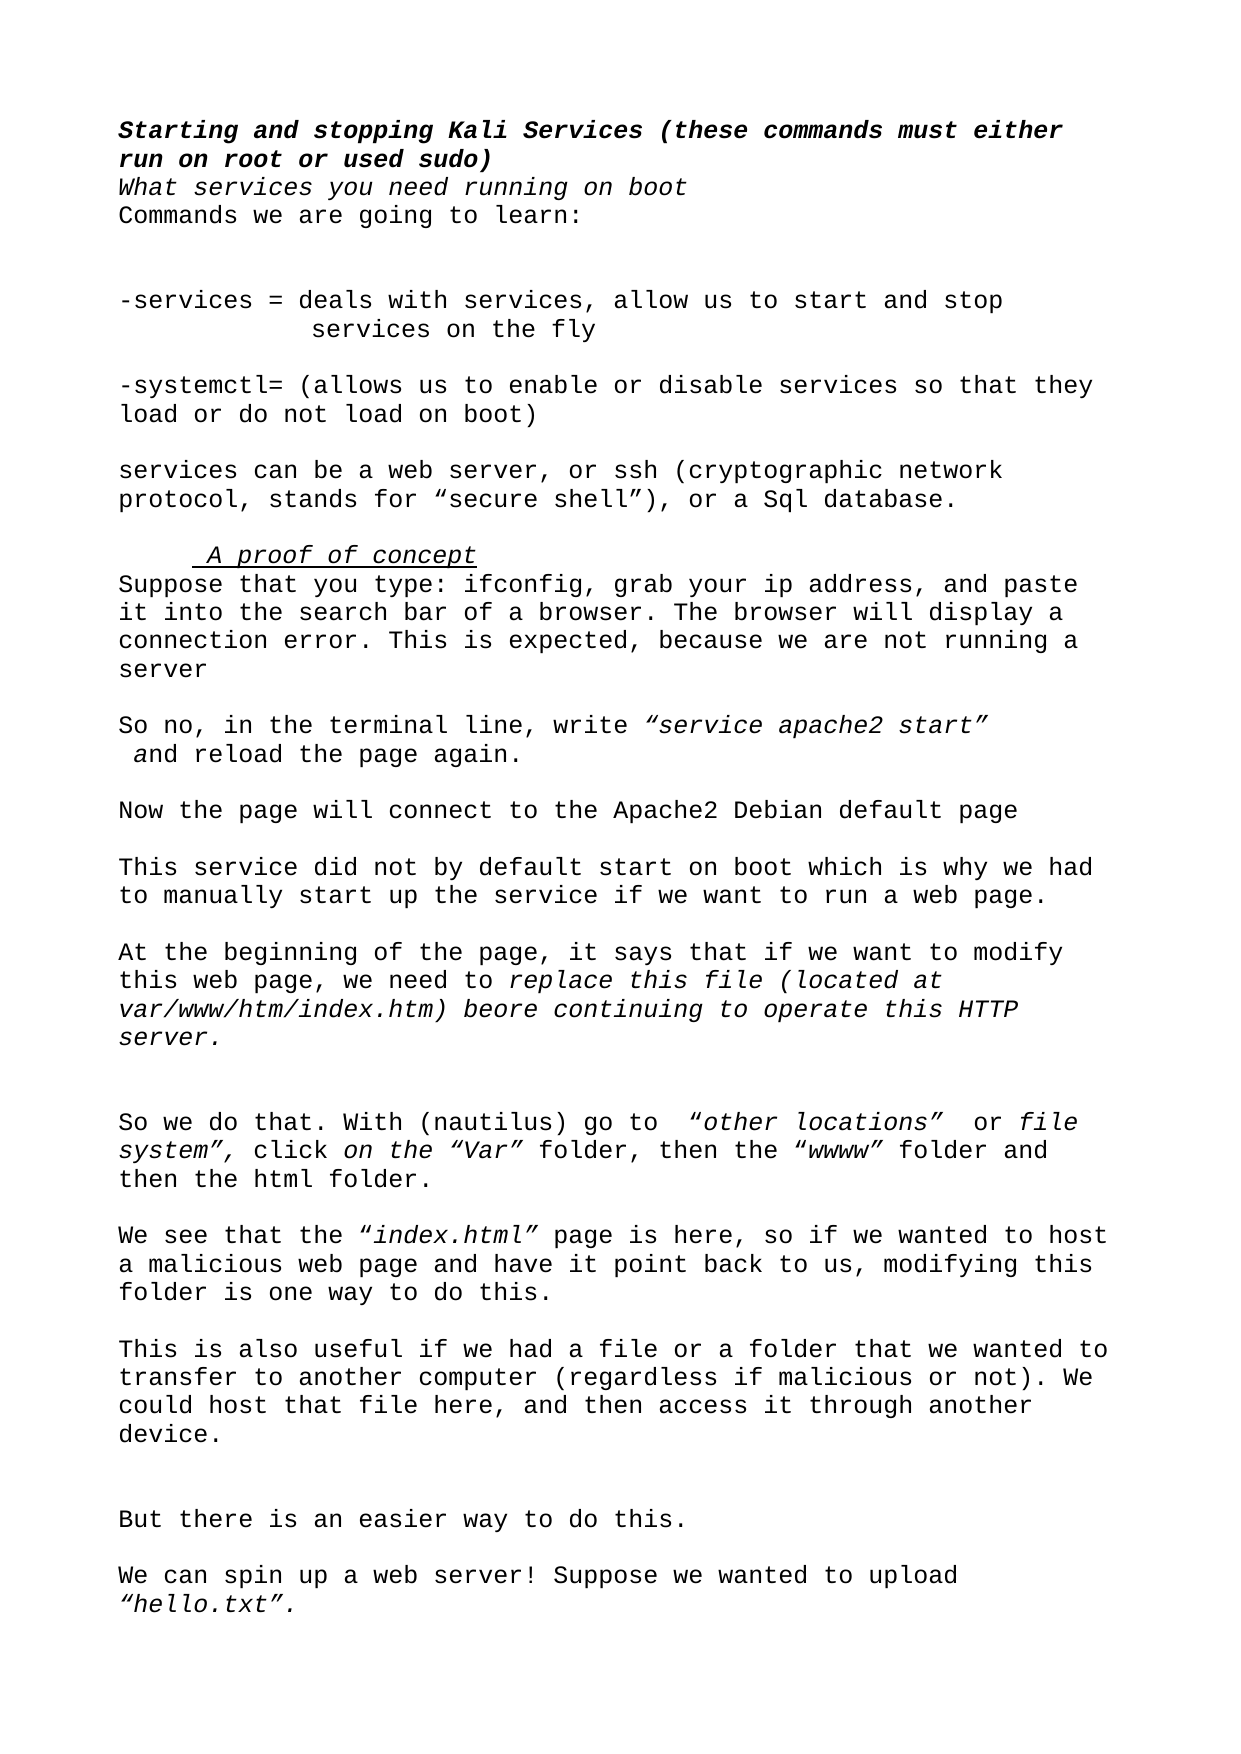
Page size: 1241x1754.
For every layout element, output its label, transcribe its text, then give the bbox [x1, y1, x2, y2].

text A proof of concept [118, 543, 1122, 571]
text We see that the “index.html” page is here, so if we wanted to host a malicious web page and have it point back to us, modifying this folder is one way to do this. [118, 1223, 1122, 1308]
text and reload the page again. [118, 741, 1122, 770]
text Now the page will connect to the Apache2 Debian default page [118, 798, 1122, 826]
text -services = deals with services, allow us to start and stop services on the fly [118, 288, 1122, 345]
text Starting and stopping Kali Services (these commands must either run on root or used sudo) [118, 118, 1122, 175]
text What services you need running on boot [118, 175, 1122, 203]
text We can spin up a web server! Suppose we wanted to upload “hello.txt”. [118, 1563, 1122, 1620]
text -systemctl= (allows us to enable or disable services so that they load or do not load on boot) [118, 373, 1122, 430]
text So no, in the terminal line, write “service apache2 start” [118, 713, 1122, 741]
text But there is an easier way to do this. [118, 1506, 1122, 1535]
text services can be a web server, or ssh (cryptographic network protocol, stands for “secure shell”), or a Sql database. [118, 458, 1122, 515]
text At the beginning of the page, it says that if we want to modify this web page, we need to replace this file (located at var/www/htm/index.htm) beore continuing to operate this HTTP server. [118, 940, 1122, 1053]
text Commands we are going to learn: [118, 203, 1122, 231]
text This is also useful if we had a file or a folder that we wanted to transfer to another computer (regardless if malicious or not). We could host that file here, and then access it through another device. [118, 1336, 1122, 1450]
text This service did not by default start on boot which is why we had to manually start up the service if we want to run a web page. [118, 855, 1122, 911]
text Suppose that you type: ifconfig, grab your ip address, and paste it into the search bar of a browser. The browser will display a connection error. This is expected, because we are not running a server [118, 571, 1122, 685]
text So we do that. With (nautilus) go to “other locations” or file system”, click on the “Var” folder, then the “wwww” folder and then the html folder. [118, 1110, 1122, 1195]
